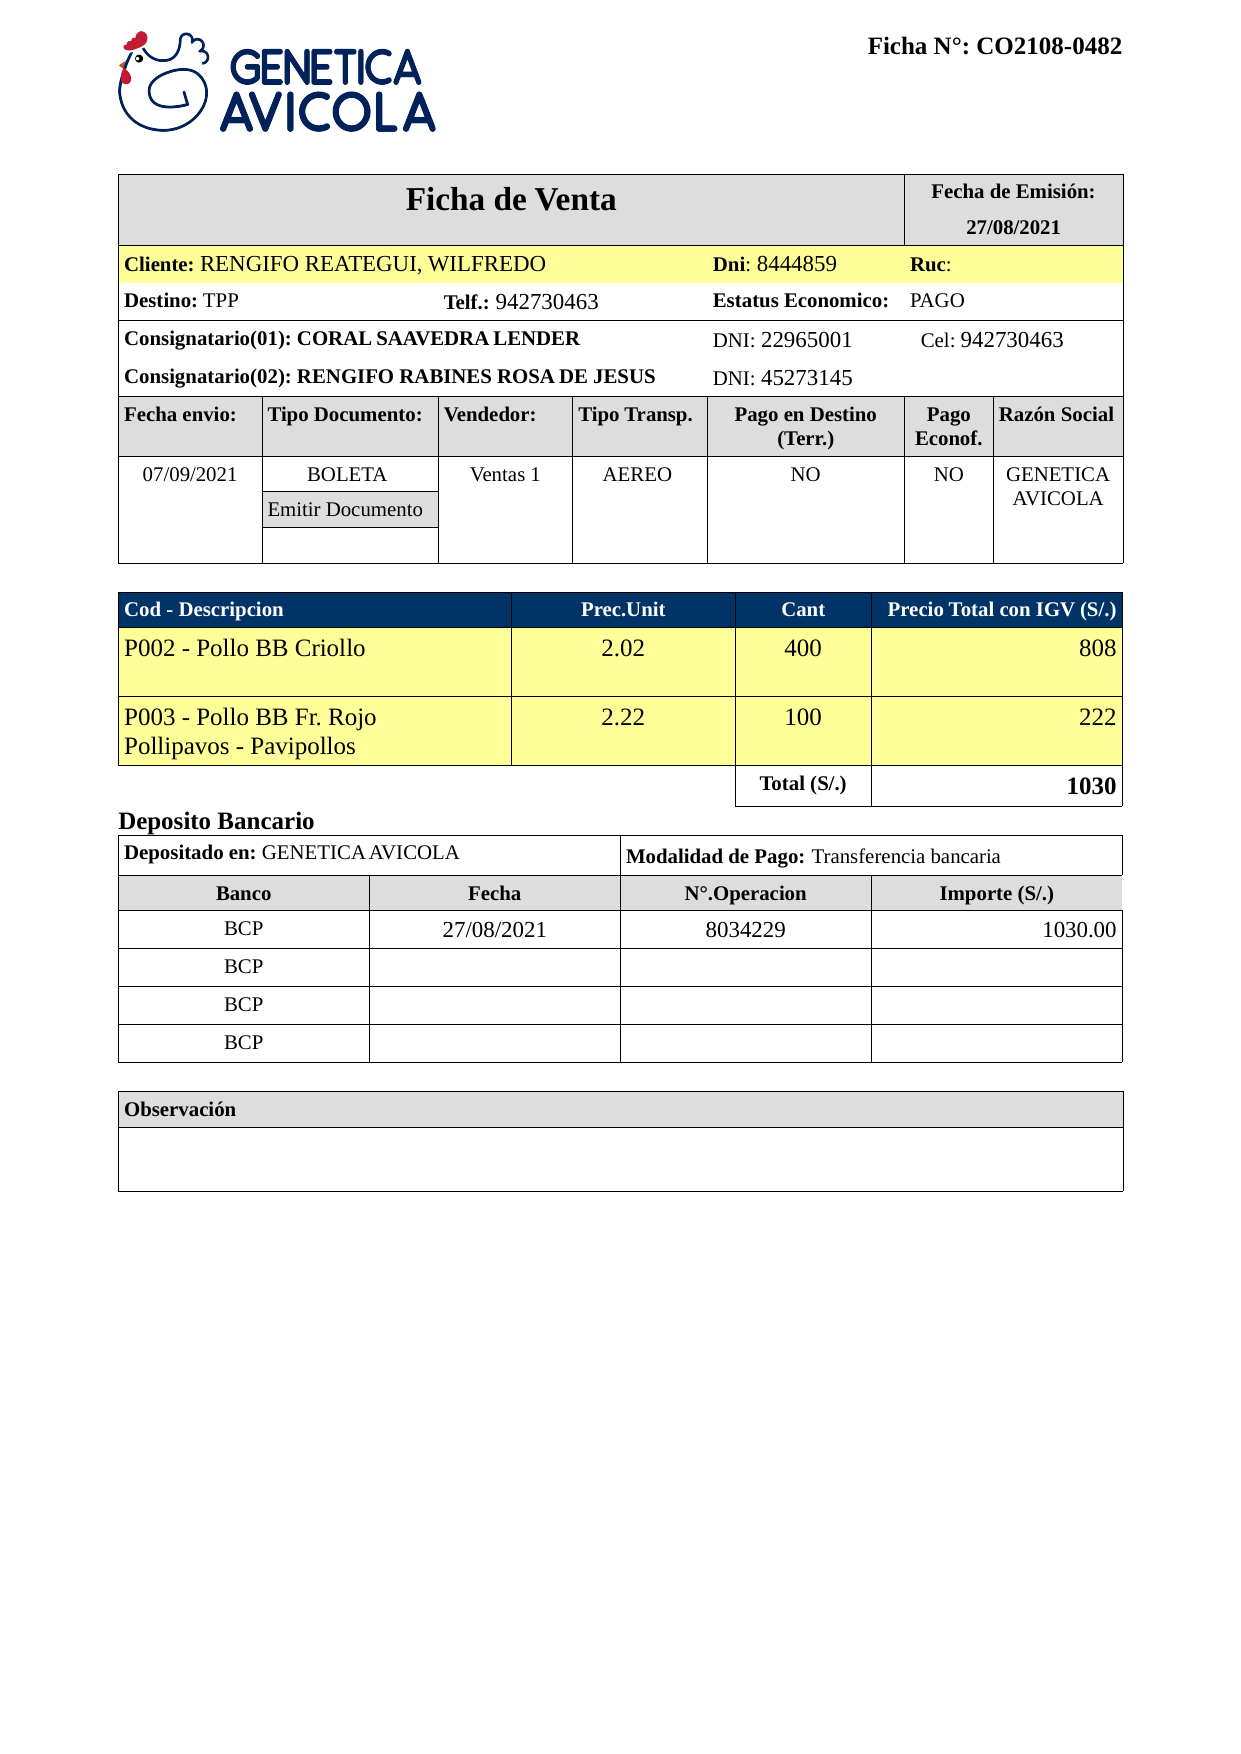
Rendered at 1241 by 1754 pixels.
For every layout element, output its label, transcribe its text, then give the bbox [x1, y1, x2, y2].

table_cell GENETICA AVICOLA [994, 457, 1123, 563]
table_cell Fecha envio: [119, 397, 262, 456]
table_cell 400 [736, 628, 871, 696]
table_cell 808 [872, 628, 1122, 696]
table_cell [263, 528, 438, 563]
table_cell P003 - Pollo BB Fr. Rojo Pollipavos - Pavipollos [119, 697, 511, 765]
table_cell DNI: 45273145 [707, 358, 1123, 396]
table_cell [370, 1025, 620, 1062]
table_header Precio Total con IGV (S/.) [872, 593, 1122, 627]
table_cell [621, 1025, 871, 1062]
table_header Cod - Descripcion [119, 593, 511, 627]
table_cell Cel: 942730463 [915, 321, 1123, 358]
table_cell Estatus Economico: [707, 283, 904, 320]
table_cell NO [905, 457, 993, 563]
table_cell Telf.: 942730463 [438, 283, 707, 320]
table_cell Ventas 1 [439, 457, 572, 563]
table_cell Importe (S/.) [872, 876, 1122, 910]
table_cell [872, 1025, 1122, 1062]
table_cell 1030.00 [872, 911, 1122, 948]
table_header Cant [736, 593, 871, 627]
table_cell Ruc: [904, 246, 1123, 283]
table_cell DNI: 22965001 [707, 321, 915, 358]
table_cell Destino: TPP [119, 283, 438, 320]
table_header Fecha de Emisión: [905, 175, 1123, 209]
table_cell 8034229 [621, 911, 871, 948]
table_cell NO [708, 457, 904, 563]
table_cell 2.22 [512, 697, 735, 765]
table_cell [621, 949, 871, 986]
table_cell [872, 949, 1122, 986]
table_cell [370, 949, 620, 986]
table_cell Emitir Documento [263, 492, 438, 527]
table_cell Pago en Destino (Terr.) [708, 397, 904, 456]
table_cell Consignatario(01): CORAL SAAVEDRA LENDER [119, 321, 707, 358]
table_cell [370, 987, 620, 1024]
table_cell BCP [119, 911, 369, 948]
table_cell Fecha [370, 876, 620, 910]
table_cell [621, 987, 871, 1024]
table_cell [118, 766, 511, 806]
table_cell [872, 987, 1122, 1024]
table_cell Razón Social [994, 397, 1123, 456]
table_cell Tipo Documento: [263, 397, 438, 456]
table_header Ficha de Venta [119, 175, 904, 245]
table_cell Cliente: RENGIFO REATEGUI, WILFREDO [119, 246, 707, 283]
table_cell 1030 [872, 766, 1122, 806]
picture [118, 31, 436, 132]
table_cell BCP [119, 1025, 369, 1062]
table_cell 27/08/2021 [905, 209, 1123, 245]
table_cell BCP [119, 987, 369, 1024]
table_cell Consignatario(02): RENGIFO RABINES ROSA DE JESUS [119, 358, 707, 396]
table_header Depositado en: GENETICA AVICOLA [119, 836, 620, 875]
table_cell Total (S/.) [736, 766, 871, 806]
table_cell 07/09/2021 [119, 457, 262, 563]
table_cell BCP [119, 949, 369, 986]
table_cell P002 - Pollo BB Criollo [119, 628, 511, 696]
table_cell 27/08/2021 [370, 911, 620, 948]
table_cell Banco [119, 876, 369, 910]
table_cell BOLETA [263, 457, 438, 491]
table_cell 100 [736, 697, 871, 765]
table_cell PAGO [904, 283, 1123, 320]
table_cell [511, 766, 735, 806]
table_cell Vendedor: [439, 397, 572, 456]
table_cell AEREO [573, 457, 707, 563]
table_header Observación [119, 1092, 1123, 1127]
table_header Prec.Unit [512, 593, 735, 627]
table_cell 2.02 [512, 628, 735, 696]
table_cell Pago Econof. [905, 397, 993, 456]
table_cell Dni: 8444859 [707, 246, 904, 283]
table_cell Tipo Transp. [573, 397, 707, 456]
table_cell N°.Operacion [621, 876, 871, 910]
table_header Modalidad de Pago: Transferencia bancaria [621, 836, 1122, 875]
text Deposito Bancario [118, 806, 1122, 834]
table_cell [119, 1128, 1123, 1191]
table_cell 222 [872, 697, 1122, 765]
